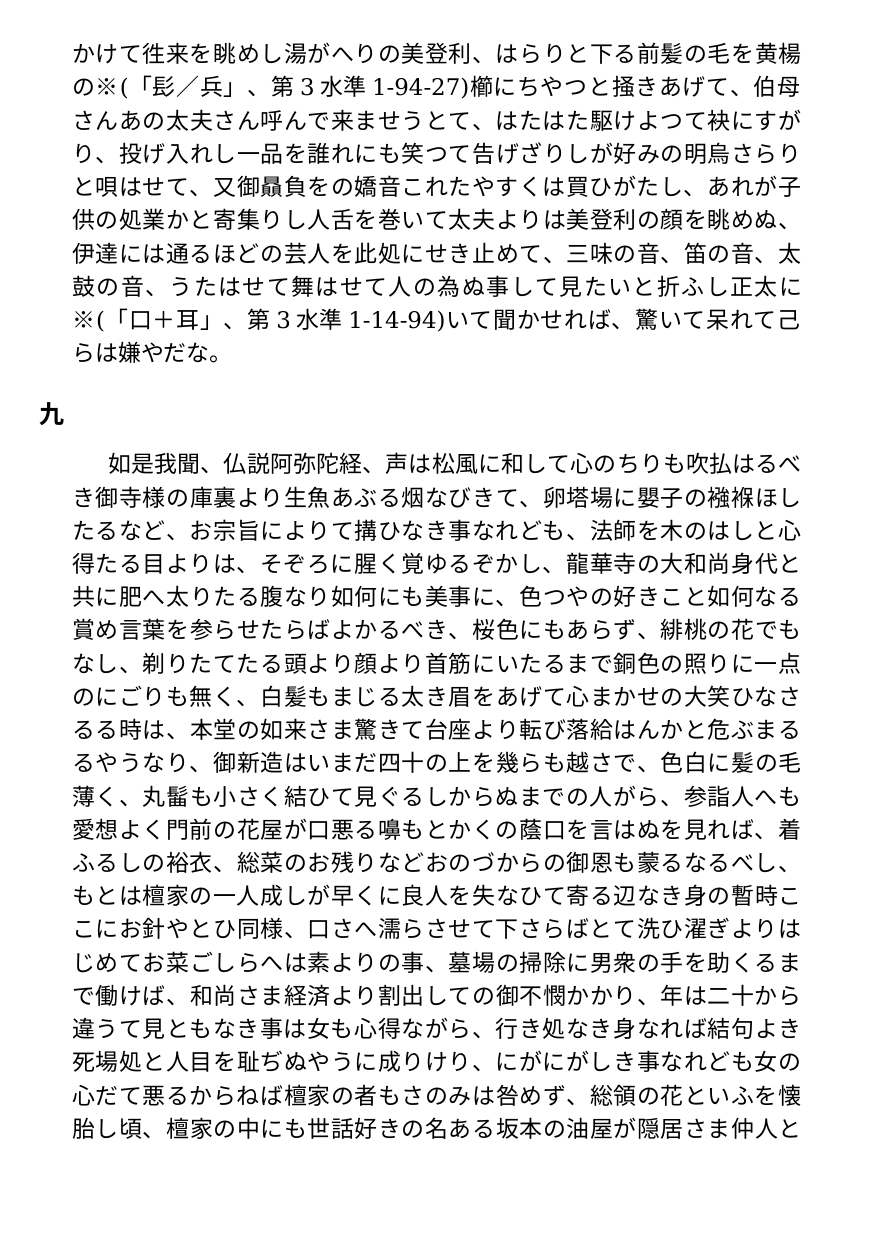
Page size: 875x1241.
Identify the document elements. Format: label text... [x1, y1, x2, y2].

text かけて徃来を眺めし湯がへりの美登利、はらりと下る前髪の毛を黄楊の※(「髟／兵」、第3水準1-94-27)櫛にちやつと掻きあげて、伯母さんあの太夫さん呼んで来ませうとて、はたはた駆けよつて袂にすがり、投げ入れし一品を誰れにも笑つて告げざりしが好みの明烏さらりと唄はせて、又御贔負をの嬌音これたやすくは買ひがたし、あれが子供の処業かと寄集りし人舌を巻いて太夫よりは美登利の顔を眺めぬ、伊達には通るほどの芸人を此処にせき止めて、三味の音、笛の音、太鼓の音、うたはせて舞はせて人の為ぬ事して見たいと折ふし正太に※(「口＋耳」、第3水準1-14-94)いて聞かせれば、驚いて呆れて己らは嫌やだな。 [72, 36, 802, 368]
subtitle 九 [36, 392, 838, 434]
text 如是我聞、仏説阿弥陀経、声は松風に和して心のちりも吹払はるべき御寺様の庫裏より生魚あぶる烟なびきて、卵塔場に嬰子の襁褓ほしたるなど、お宗旨によりて搆ひなき事なれども、法師を木のはしと心得たる目よりは、そぞろに腥く覚ゆるぞかし、龍華寺の大和尚身代と共に肥へ太りたる腹なり如何にも美事に、色つやの好きこと如何なる賞め言葉を参らせたらばよかるべき、桜色にもあらず、緋桃の花でもなし、剃りたてたる頭より顔より首筋にいたるまで銅色の照りに一点のにごりも無く、白髪もまじる太き眉をあげて心まかせの大笑ひなさるる時は、本堂の如来さま驚きて台座より転び落給はんかと危ぶまるるやうなり、御新造はいまだ四十の上を幾らも越さで、色白に髪の毛薄く、丸髷も小さく結ひて見ぐるしからぬまでの人がら、参詣人へも愛想よく門前の花屋が口悪る嚊もとかくの蔭口を言はぬを見れば、着ふるしの裕衣、総菜のお残りなどおのづからの御恩も蒙るなるべし、もとは檀家の一人成しが早くに良人を失なひて寄る辺なき身の暫時ここにお針やとひ同様、口さへ濡らさせて下さらばとて洗ひ濯ぎよりはじめてお菜ごしらへは素よりの事、墓場の掃除に男衆の手を助くるまで働けば、和尚さま経済より割出しての御不憫かかり、年は二十から違うて見ともなき事は女も心得ながら、行き処なき身なれば結句よき死場処と人目を耻ぢぬやうに成りけり、にがにがしき事なれども女の心だて悪るからねば檀家の者もさのみは咎めず、総領の花といふを懐胎し頃、檀家の中にも世話好きの名ある坂本の油屋が隠居さま仲人と [72, 446, 802, 1144]
